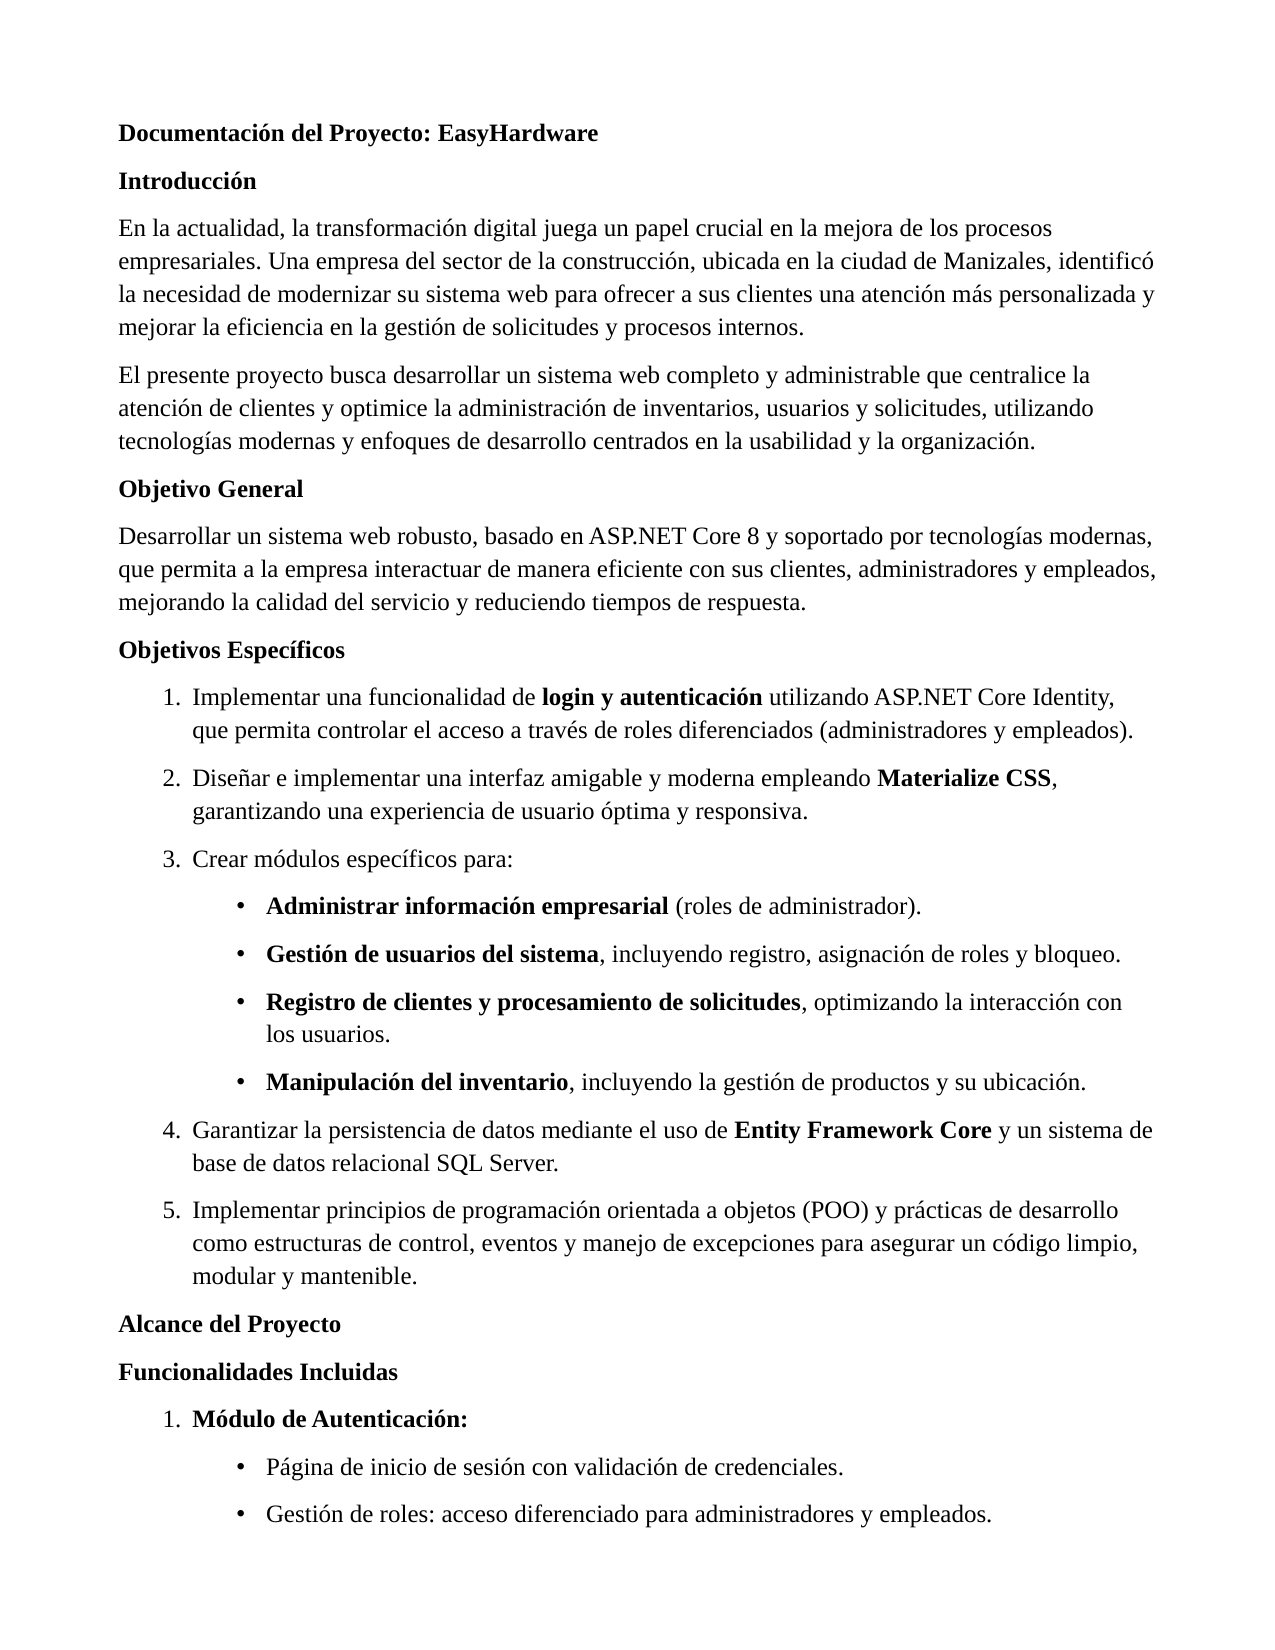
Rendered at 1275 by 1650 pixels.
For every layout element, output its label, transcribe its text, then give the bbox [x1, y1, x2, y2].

text Introducción [118, 166, 1157, 194]
text Objetivo General [118, 474, 1157, 502]
list Gestión de roles: acceso diferenciado para administradores y empleados. [236, 1499, 1157, 1528]
text Alcance del Proyecto [118, 1309, 1157, 1338]
text Documentación del Proyecto: EasyHardware [118, 118, 1157, 147]
list Página de inicio de sesión con validación de credenciales. [236, 1452, 1157, 1481]
list Implementar una funcionalidad de login y autenticación utilizando ASP.NET Core Identity, que permita controlar el acceso a través de roles diferenciados (administradores y empleados). [162, 682, 1157, 744]
text En la actualidad, la transformación digital juega un papel crucial en la mejora de los procesos empresariales. Una empresa del sector de la construcción, ubicada en la ciudad de Manizales, identificó la necesidad de modernizar su sistema web para ofrecer a sus clientes una atención más personalizada y mejorar la eficiencia en la gestión de solicitudes y procesos internos. [118, 213, 1157, 341]
list Crear módulos específicos para: [162, 844, 1157, 872]
text Funcionalidades Incluidas [118, 1357, 1157, 1385]
text El presente proyecto busca desarrollar un sistema web completo y administrable que centralice la atención de clientes y optimice la administración de inventarios, usuarios y solicitudes, utilizando tecnologías modernas y enfoques de desarrollo centrados en la usabilidad y la organización. [118, 360, 1157, 455]
list Registro de clientes y procesamiento de solicitudes, optimizando la interacción con los usuarios. [236, 987, 1157, 1048]
text Desarrollar un sistema web robusto, basado en ASP.NET Core 8 y soportado por tecnologías modernas, que permita a la empresa interactuar de manera eficiente con sus clientes, administradores y empleados, mejorando la calidad del servicio y reduciendo tiempos de respuesta. [118, 521, 1157, 616]
text Objetivos Específicos [118, 635, 1157, 664]
list Implementar principios de programación orientada a objetos (POO) y prácticas de desarrollo como estructuras de control, eventos y manejo de excepciones para asegurar un código limpio, modular y mantenible. [162, 1195, 1157, 1290]
list Gestión de usuarios del sistema, incluyendo registro, asignación de roles y bloqueo. [236, 939, 1157, 968]
list Módulo de Autenticación: [162, 1404, 1157, 1433]
list Administrar información empresarial (roles de administrador). [236, 891, 1157, 920]
list Diseñar e implementar una interfaz amigable y moderna empleando Materialize CSS, garantizando una experiencia de usuario óptima y responsiva. [162, 763, 1157, 825]
list Garantizar la persistencia de datos mediante el uso de Entity Framework Core y un sistema de base de datos relacional SQL Server. [162, 1115, 1157, 1177]
list Manipulación del inventario, incluyendo la gestión de productos y su ubicación. [236, 1067, 1157, 1096]
